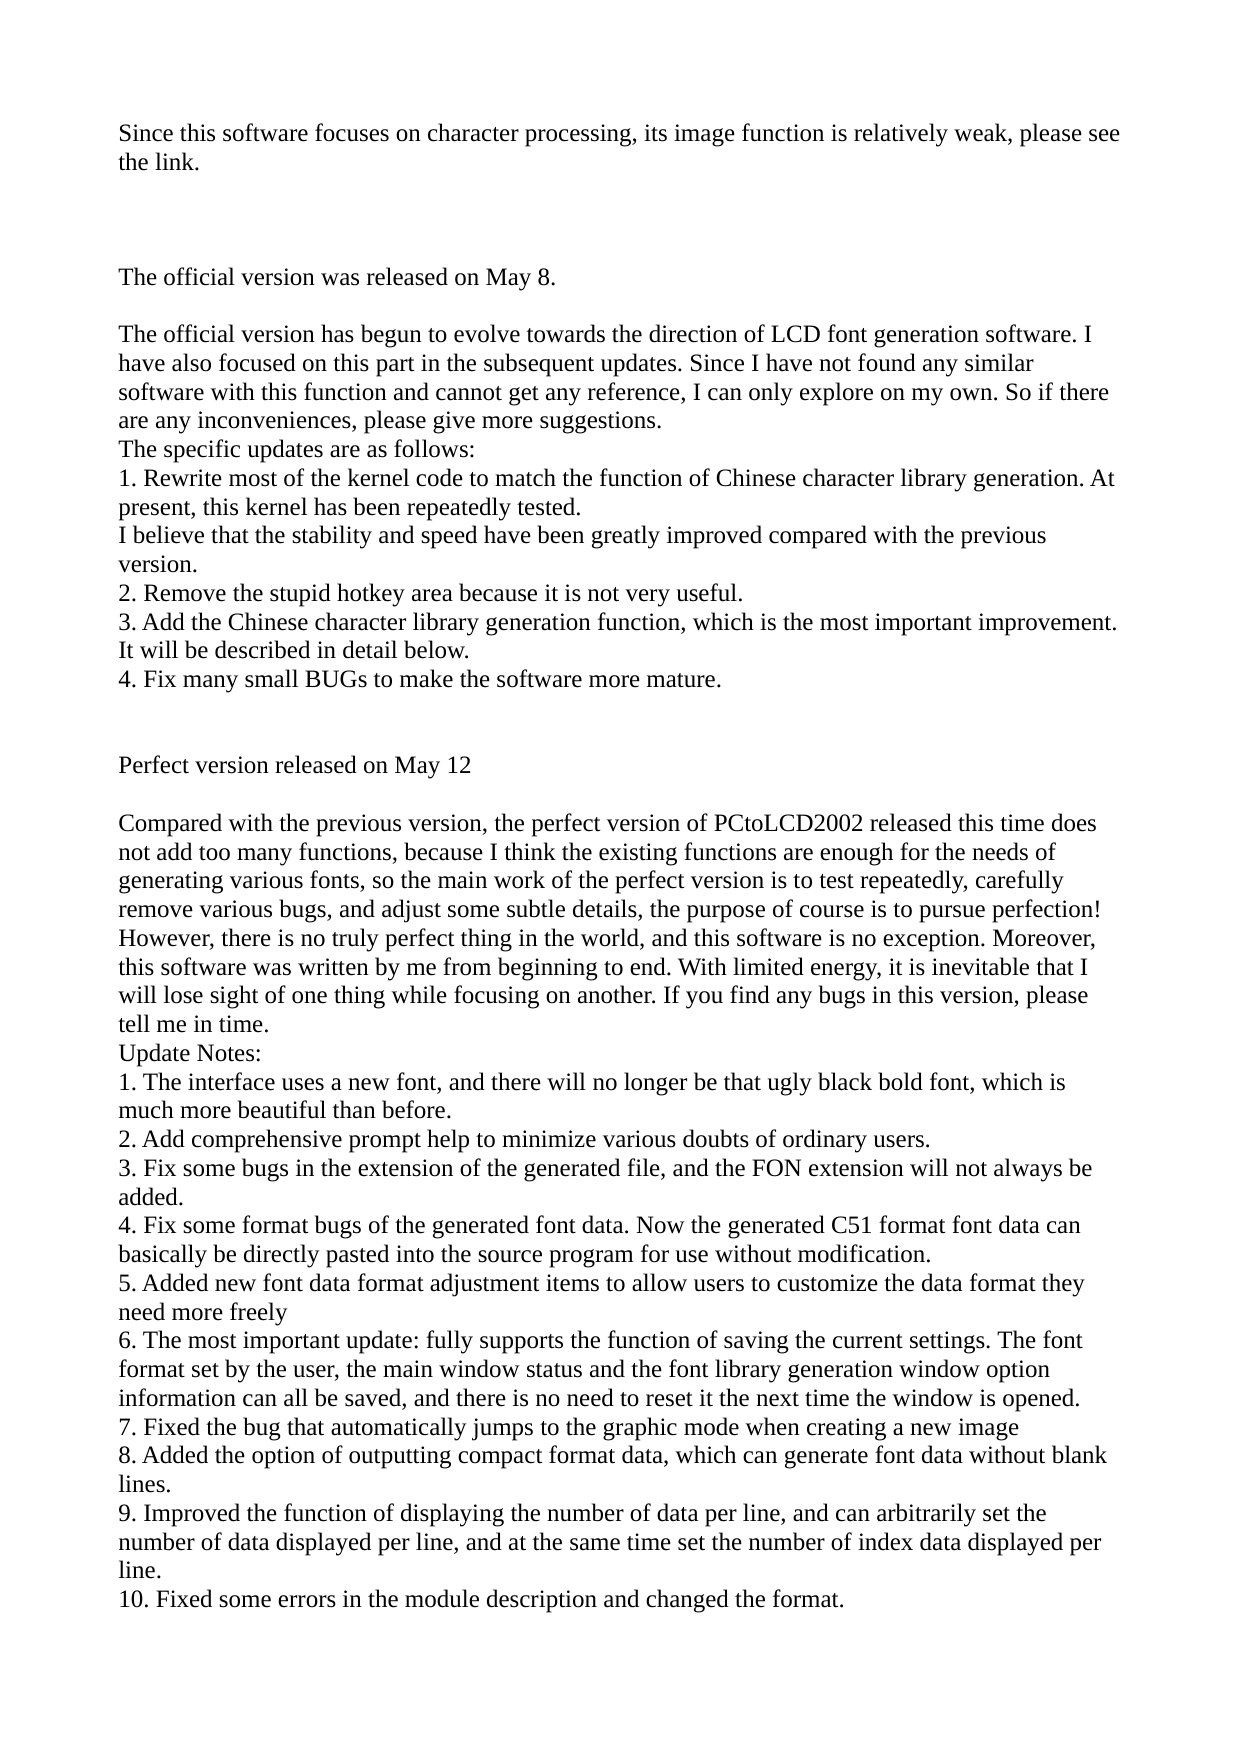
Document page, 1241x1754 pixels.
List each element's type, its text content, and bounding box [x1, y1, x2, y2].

text Perfect version released on May 12 Compared with the previous version, the perfect version of PCtoLCD2002 released this time does not add too many functions, because I think the existing functions are enough for the needs of generating various fonts, so the main work of the perfect version is to test repeatedly, carefully remove various bugs, and adjust some subtle details, the purpose of course is to pursue perfection! However, there is no truly perfect thing in the world, and this software is no exception. Moreover, this software was written by me from beginning to end. With limited energy, it is inevitable that I will lose sight of one thing while focusing on another. If you find any bugs in this version, please tell me in time. Update Notes: 1. The interface uses a new font, and there will no longer be that ugly black bold font, which is much more beautiful than before. 2. Add comprehensive prompt help to minimize various doubts of ordinary users. 3. Fix some bugs in the extension of the generated file, and the FON extension will not always be added. 4. Fix some format bugs of the generated font data. Now the generated C51 format font data can basically be directly pasted into the source program for use without modification. 5. Added new font data format adjustment items to allow users to customize the data format they need more freely 6. The most important update: fully supports the function of saving the current settings. The font format set by the user, the main window status and the font library generation window option information can all be saved, and there is no need to reset it the next time the window is opened. 7. Fixed the bug that automatically jumps to the graphic mode when creating a new image 8. Added the option of outputting compact format data, which can generate font data without blank lines. 9. Improved the function of displaying the number of data per line, and can arbitrarily set the number of data displayed per line, and at the same time set the number of index data displayed per line. 10. Fixed some errors in the module description and changed the format. [118, 751, 1122, 1613]
text Since this software focuses on character processing, its image function is relatively weak, please see the link. [118, 118, 1122, 176]
text The official version was released on May 8. The official version has begun to evolve towards the direction of LCD font generation software. I have also focused on this part in the subsequent updates. Since I have not found any similar software with this function and cannot get any reference, I can only explore on my own. So if there are any inconveniences, please give more suggestions. The specific updates are as follows: 1. Rewrite most of the kernel code to match the function of Chinese character library generation. At present, this kernel has been repeatedly tested. I believe that the stability and speed have been greatly improved compared with the previous version. 2. Remove the stupid hotkey area because it is not very useful. 3. Add the Chinese character library generation function, which is the most important improvement. It will be described in detail below. 4. Fix many small BUGs to make the software more mature. [118, 262, 1122, 693]
